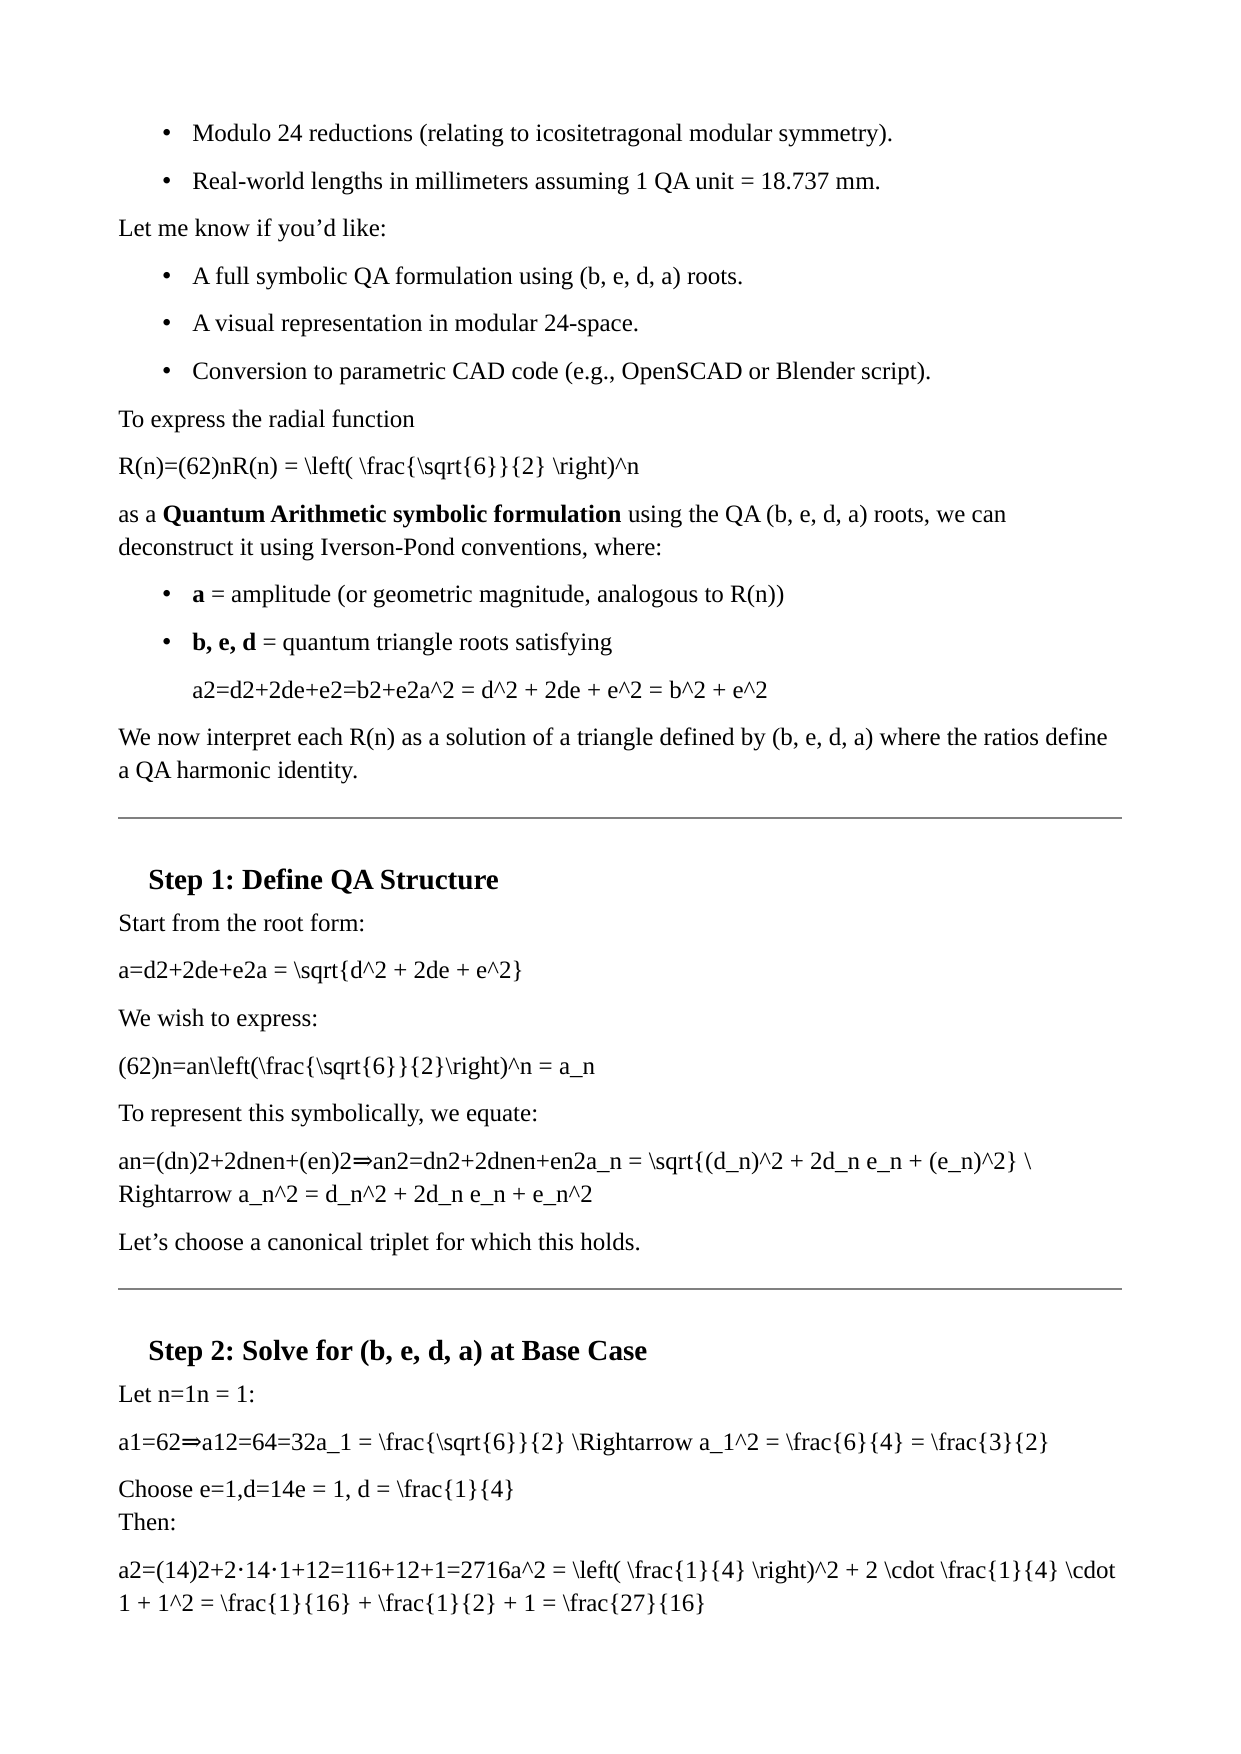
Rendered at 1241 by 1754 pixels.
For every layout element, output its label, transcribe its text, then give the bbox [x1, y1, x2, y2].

list A full symbolic QA formulation using (b, e, d, a) roots. [162, 261, 1122, 290]
list Conversion to parametric CAD code (e.g., OpenSCAD or Blender script). [162, 356, 1122, 385]
text We wish to express: [118, 1003, 1122, 1032]
text a1=62⇒a12=64=32a_1 = \frac{\sqrt{6}}{2} \Rightarrow a_1^2 = \frac{6}{4} = \frac{3}{2} [118, 1427, 1122, 1455]
text an=(dn)2+2dnen+(en)2⇒an2=dn2+2dnen+en2a_n = \sqrt{(d_n)^2 + 2d_n e_n + (e_n)^2} \Rightarrow a_n^2 = d_n^2 + 2d_n e_n + e_n^2 [118, 1146, 1122, 1208]
list Real-world lengths in millimeters assuming 1 QA unit = 18.737 mm. [162, 166, 1122, 194]
text To express the radial function [118, 404, 1122, 432]
text To represent this symbolically, we equate: [118, 1098, 1122, 1127]
subtitle 🔹 Step 2: Solve for (b, e, d, a) at Base Case [118, 1333, 1122, 1367]
text Let n=1n = 1: [118, 1379, 1122, 1408]
text Let me know if you’d like: [118, 213, 1122, 242]
text a2=(14)2+2⋅14⋅1+12=116+12+1=2716a^2 = \left( \frac{1}{4} \right)^2 + 2 \cdot \frac{1}{4} \cdot 1 + 1^2 = \frac{1}{16} + \frac{1}{2} + 1 = \frac{27}{16} [118, 1555, 1122, 1617]
list b, e, d = quantum triangle roots satisfying [162, 627, 1122, 656]
list A visual representation in modular 24-space. [162, 308, 1122, 337]
subtitle 🔹 Step 1: Define QA Structure [118, 862, 1122, 895]
list Modulo 24 reductions (relating to icositetragonal modular symmetry). [162, 118, 1122, 147]
text R(n)=(62)nR(n) = \left( \frac{\sqrt{6}}{2} \right)^n [118, 451, 1122, 480]
text a=d2+2de+e2a = \sqrt{d^2 + 2de + e^2} [118, 956, 1122, 984]
text Start from the root form: [118, 908, 1122, 937]
text (62)n=an\left(\frac{\sqrt{6}}{2}\right)^n = a_n [118, 1051, 1122, 1079]
list a2=d2+2de+e2=b2+e2a^2 = d^2 + 2de + e^2 = b^2 + e^2 [162, 675, 1122, 703]
list a = amplitude (or geometric magnitude, analogous to R(n)) [162, 579, 1122, 608]
text as a Quantum Arithmetic symbolic formulation using the QA (b, e, d, a) roots, we can deconstruct it using Iverson-Pond conventions, where: [118, 499, 1122, 561]
text Let’s choose a canonical triplet for which this holds. [118, 1227, 1122, 1255]
text Choose e=1,d=14e = 1, d = \frac{1}{4} Then: [118, 1474, 1122, 1536]
text We now interpret each R(n) as a solution of a triangle defined by (b, e, d, a) where the ratios define a QA harmonic identity. [118, 722, 1122, 784]
